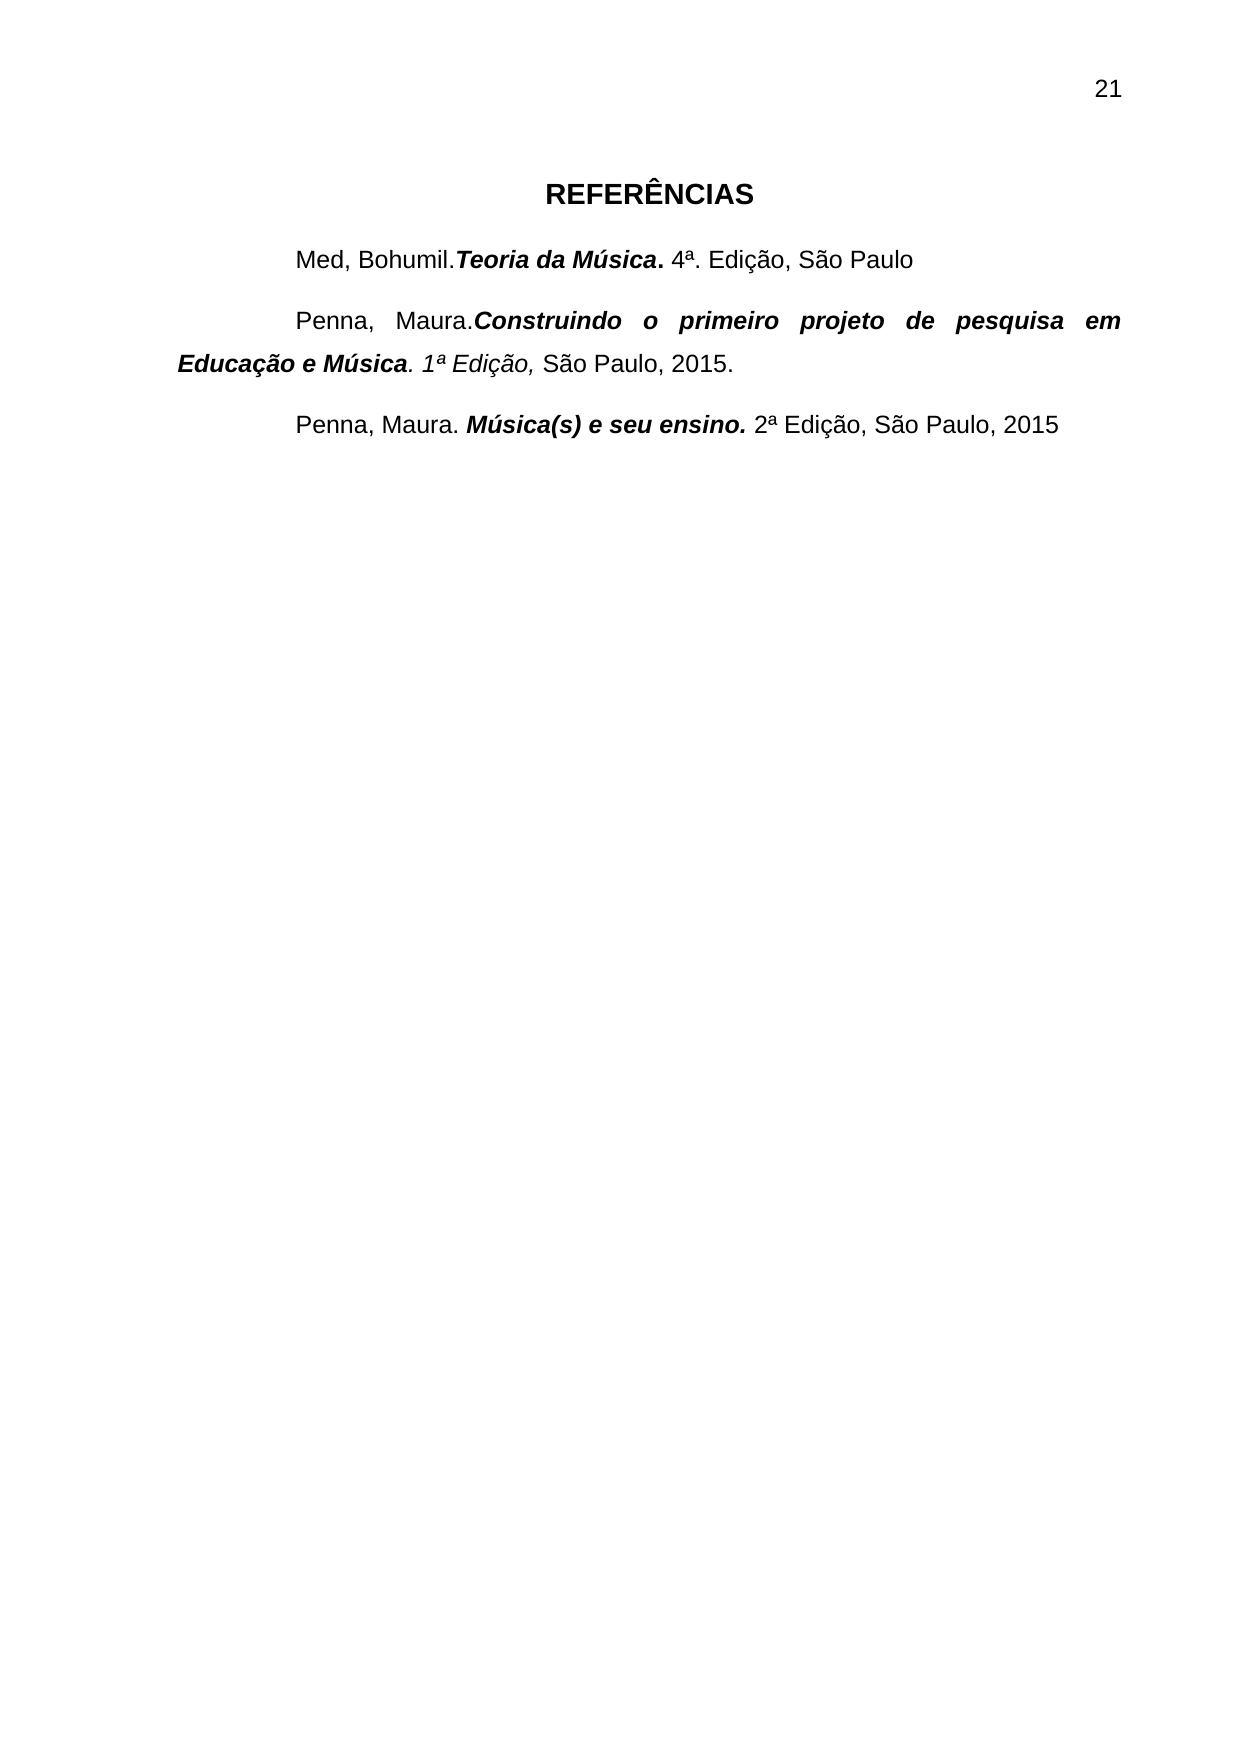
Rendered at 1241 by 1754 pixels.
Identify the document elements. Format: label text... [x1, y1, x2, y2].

text Med, Bohumil.Teoria da Música. 4ª. Edição, São Paulo [177, 245, 1122, 274]
subtitle REFERÊNCIAS [177, 177, 1122, 211]
text Penna, Maura. Música(s) e seu ensino. 2ª Edição, São Paulo, 2015 [177, 410, 1122, 439]
text Penna, Maura.Construindo o primeiro projeto de pesquisa em Educação e Música. 1ª Edição, São Paulo, 2015. [177, 306, 1122, 378]
